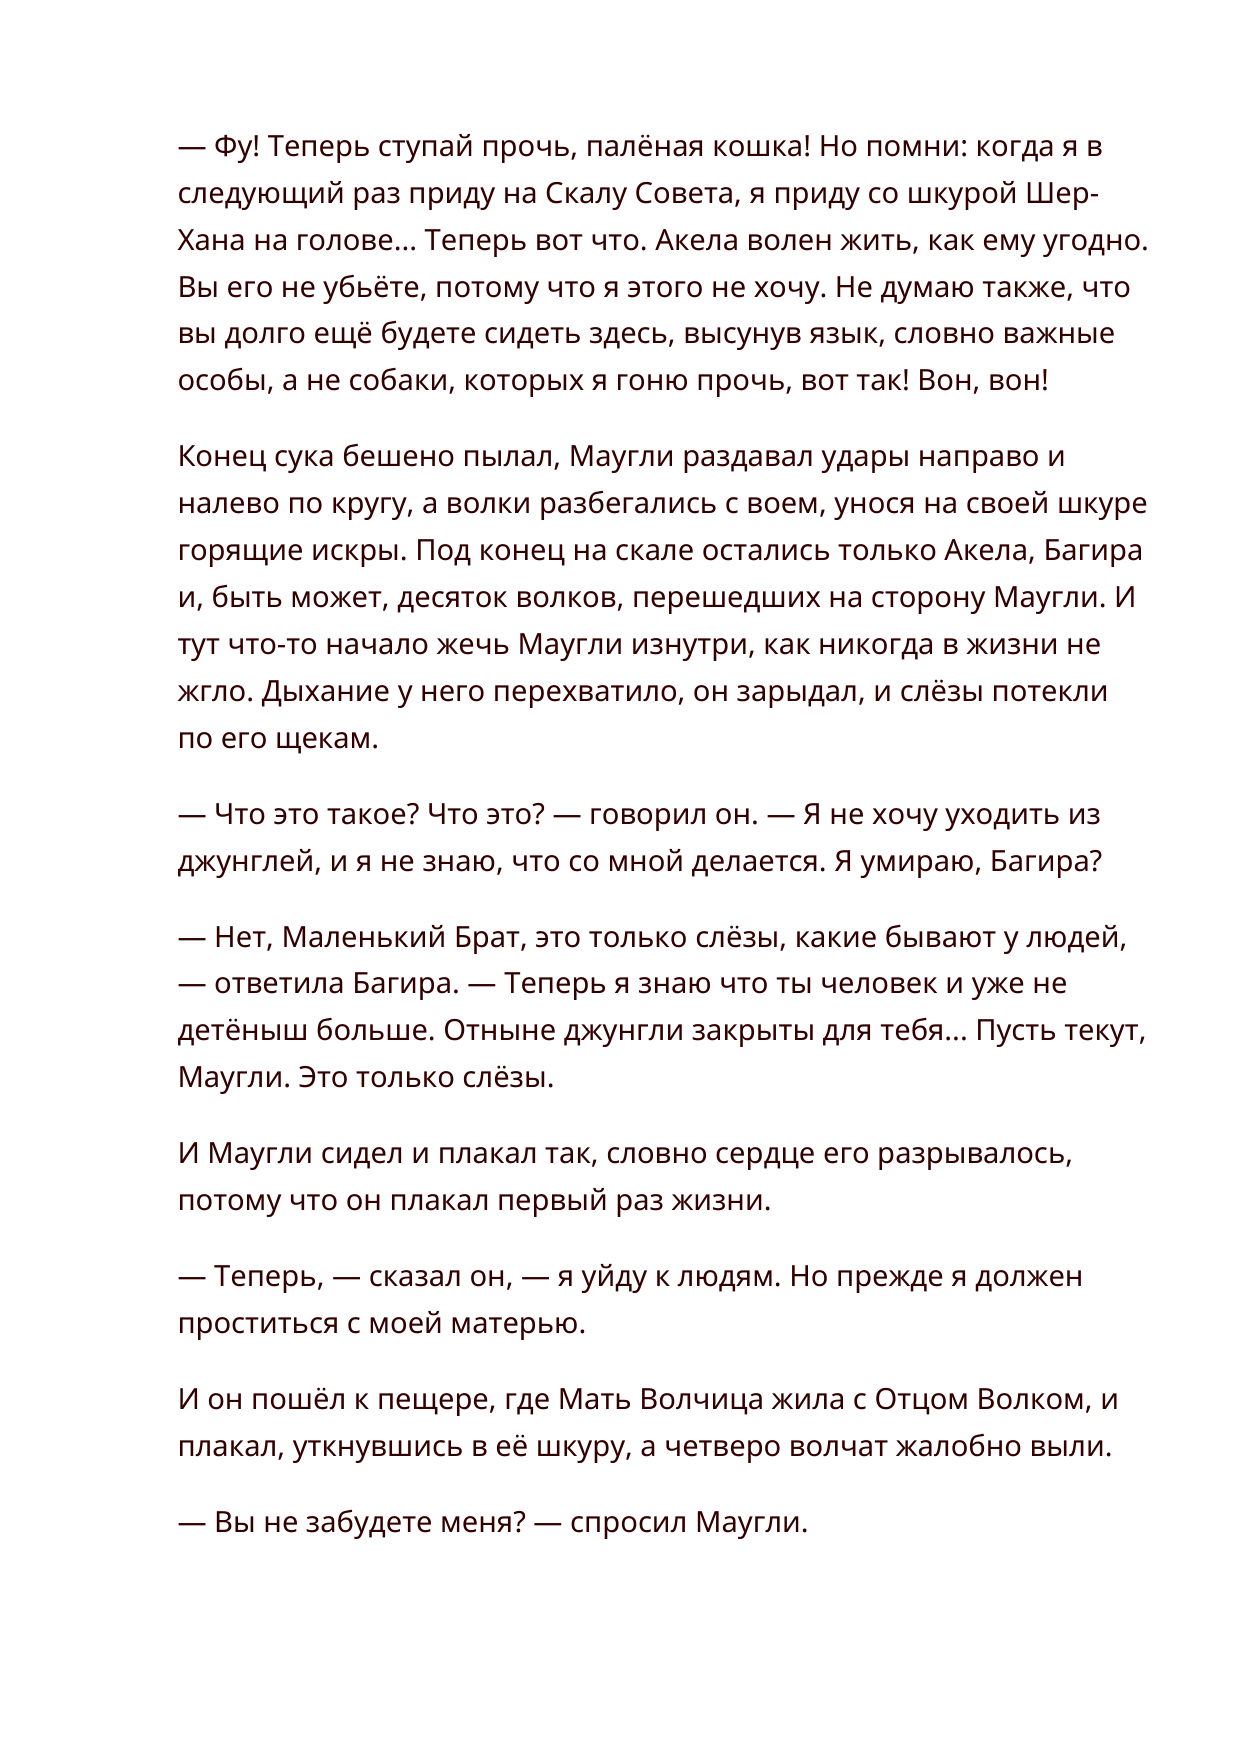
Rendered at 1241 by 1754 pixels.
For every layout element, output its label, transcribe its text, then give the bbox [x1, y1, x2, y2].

text — Теперь, — сказал он, — я уйду к людям. Но прежде я должен проститься с моей матерью. [177, 1248, 1152, 1342]
text — Что это такое? Что это? — говорил он. — Я не хочу уходить из джунглей, и я не знаю, что со мной делается. Я умираю, Багира? [177, 786, 1152, 879]
text Конец сука бешено пылал, Маугли раздавал удары направо и налево по кругу, а волки разбегались с воем, унося на своей шкуре горящие искры. Под конец на скале остались только Акела, Багира и, быть может, десяток волков, перешедших на сторону Маугли. И тут что-то начало жечь Маугли изнутри, как никогда в жизни не жгло. Дыхание у него перехватило, он зарыдал, и слёзы потекли по его щекам. [177, 428, 1152, 757]
text — Нет, Маленький Брат, это только слёзы, какие бывают у людей, — ответила Багира. — Теперь я знаю что ты человек и уже не детёныш больше. Отныне джунгли закрыты для тебя... Пусть текут, Маугли. Это только слёзы. [177, 909, 1152, 1096]
text И Маугли сидел и плакал так, словно сердце его разрывалось, потому что он плакал первый раз жизни. [177, 1125, 1152, 1219]
text И он пошёл к пещере, где Мать Волчица жила с Отцом Волком, и плакал, уткнувшись в её шкуру, а четверо волчат жалобно выли. [177, 1371, 1152, 1465]
text — Вы не забудете меня? — спросил Маугли. [177, 1494, 1152, 1541]
text — Фу! Теперь ступай прочь, палёная кошка! Но помни: когда я в следующий раз приду на Скалу Совета, я приду со шкурой Шер-Хана на голове... Теперь вот что. Акела волен жить, как ему угодно. Вы его не убьёте, потому что я этого не хочу. Не думаю также, что вы долго ещё будете сидеть здесь, высунув язык, словно важные особы, а не собаки, которых я гоню прочь, вот так! Вон, вон! [177, 118, 1152, 399]
